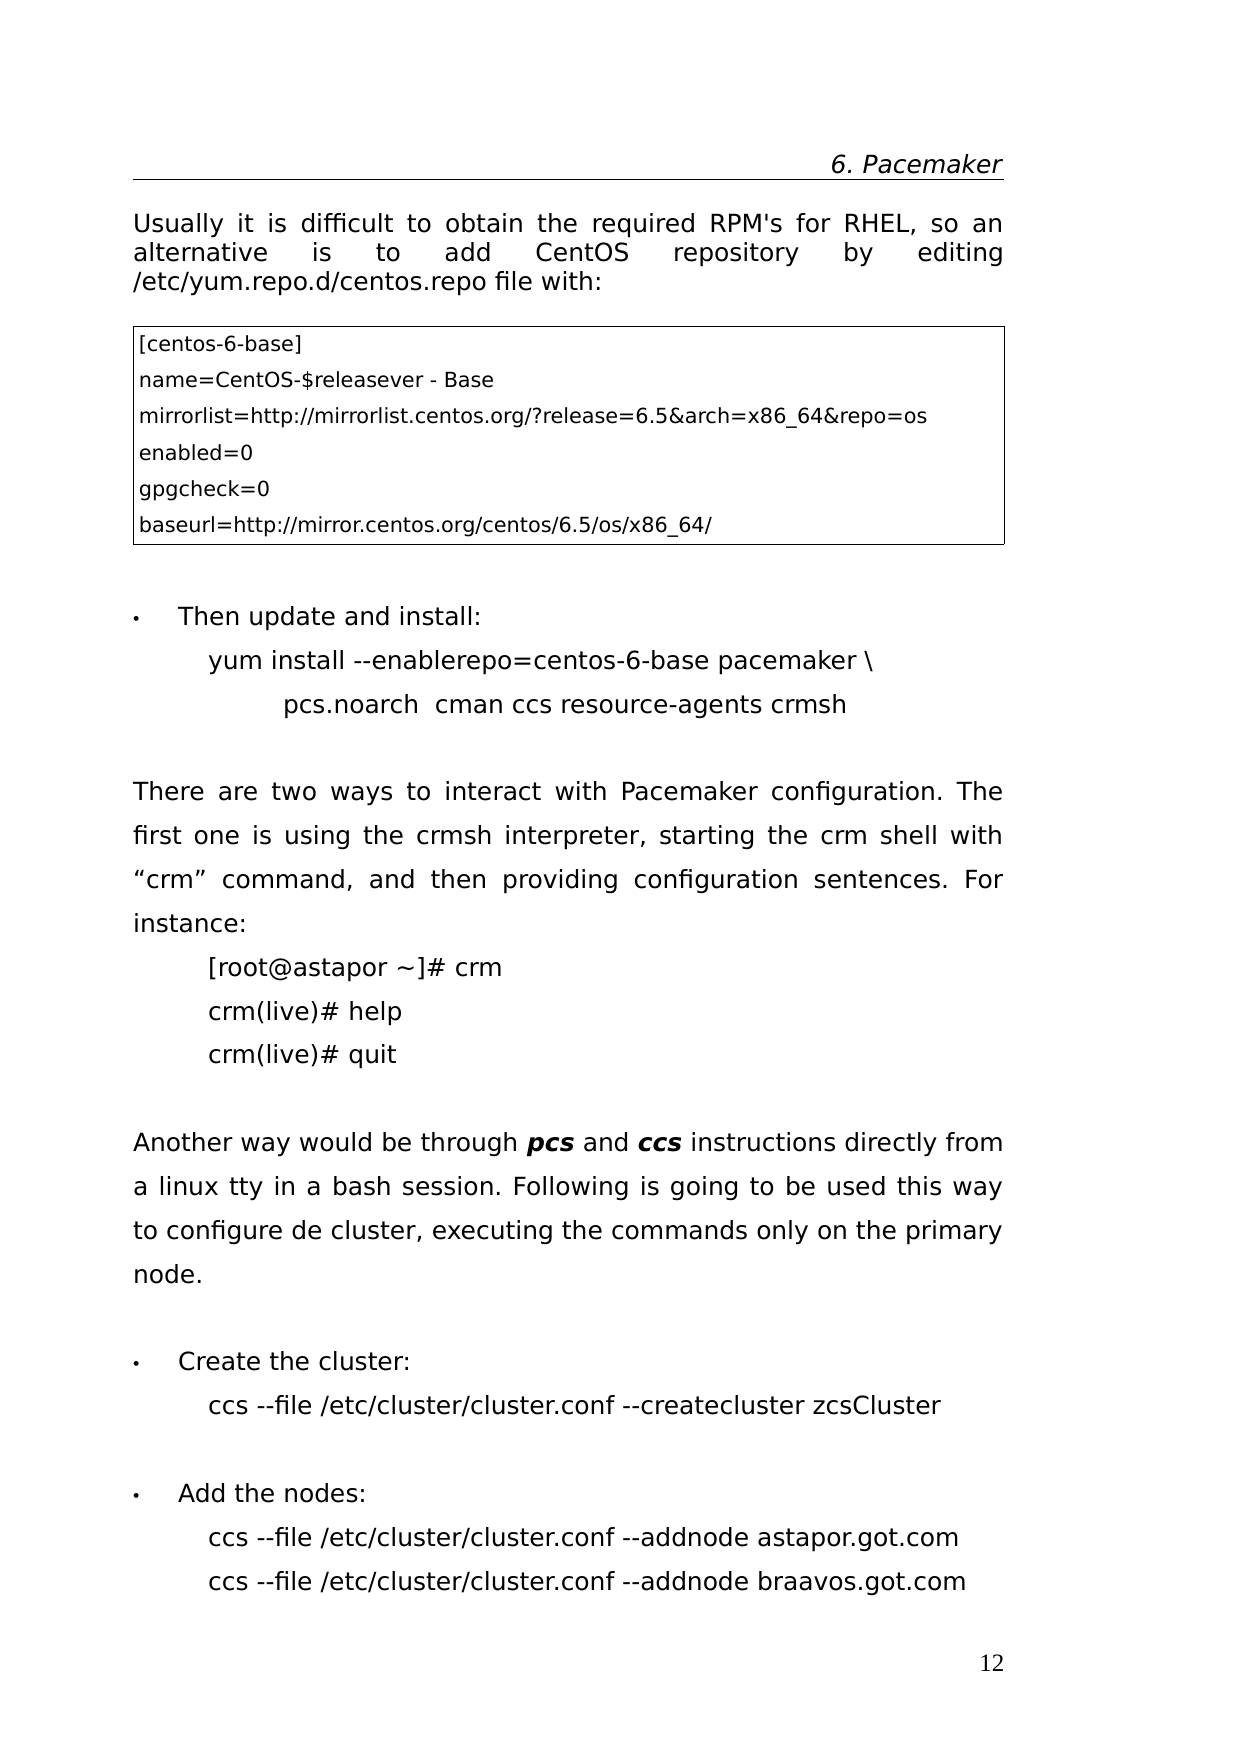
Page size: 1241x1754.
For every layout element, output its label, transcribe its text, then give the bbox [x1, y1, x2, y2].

text crm(live)# quit [133, 1041, 1004, 1070]
text ccs --file /etc/cluster/cluster.conf --createcluster zcsCluster [133, 1391, 1004, 1421]
text yum install --enablerepo=centos-6-base pacemaker \ [133, 646, 1004, 675]
text Usually it is difficult to obtain the required RPM's for RHEL, so an alternative is to add CentOS repository by editing /etc/yum.repo.d/centos.repo file with: [133, 209, 1004, 297]
text ccs --file /etc/cluster/cluster.conf --addnode braavos.got.com [133, 1567, 1004, 1596]
text [root@astapor ~]# crm [133, 953, 1004, 982]
text ccs --file /etc/cluster/cluster.conf --addnode astapor.got.com [133, 1523, 1004, 1552]
text Another way would be through pcs and ccs instructions directly from a linux tty in a bash session. Following is going to be used this way to configure de cluster, executing the commands only on the primary node. [133, 1128, 1004, 1289]
text There are two ways to interact with Pacemaker configuration. The first one is using the crmsh interpreter, starting the crm shell with “crm” command, and then providing configuration sentences. For instance: [133, 777, 1004, 938]
list Create the cluster: [133, 1348, 1004, 1377]
list Then update and install: [133, 602, 1004, 631]
list Add the nodes: [133, 1479, 1004, 1508]
text crm(live)# help [133, 997, 1004, 1026]
text pcs.noarch cman ccs resource-agents crmsh [133, 690, 1004, 719]
table_header [centos-6-base] name=CentOS-$releasever - Base mirrorlist=http://mirrorlist.centos.org/?release=6.5&arch=x86_64&repo=os enabled=0 gpgcheck=0 baseurl=http://mirror.centos.org/centos/6.5/os/x86_64/ [134, 327, 1004, 544]
